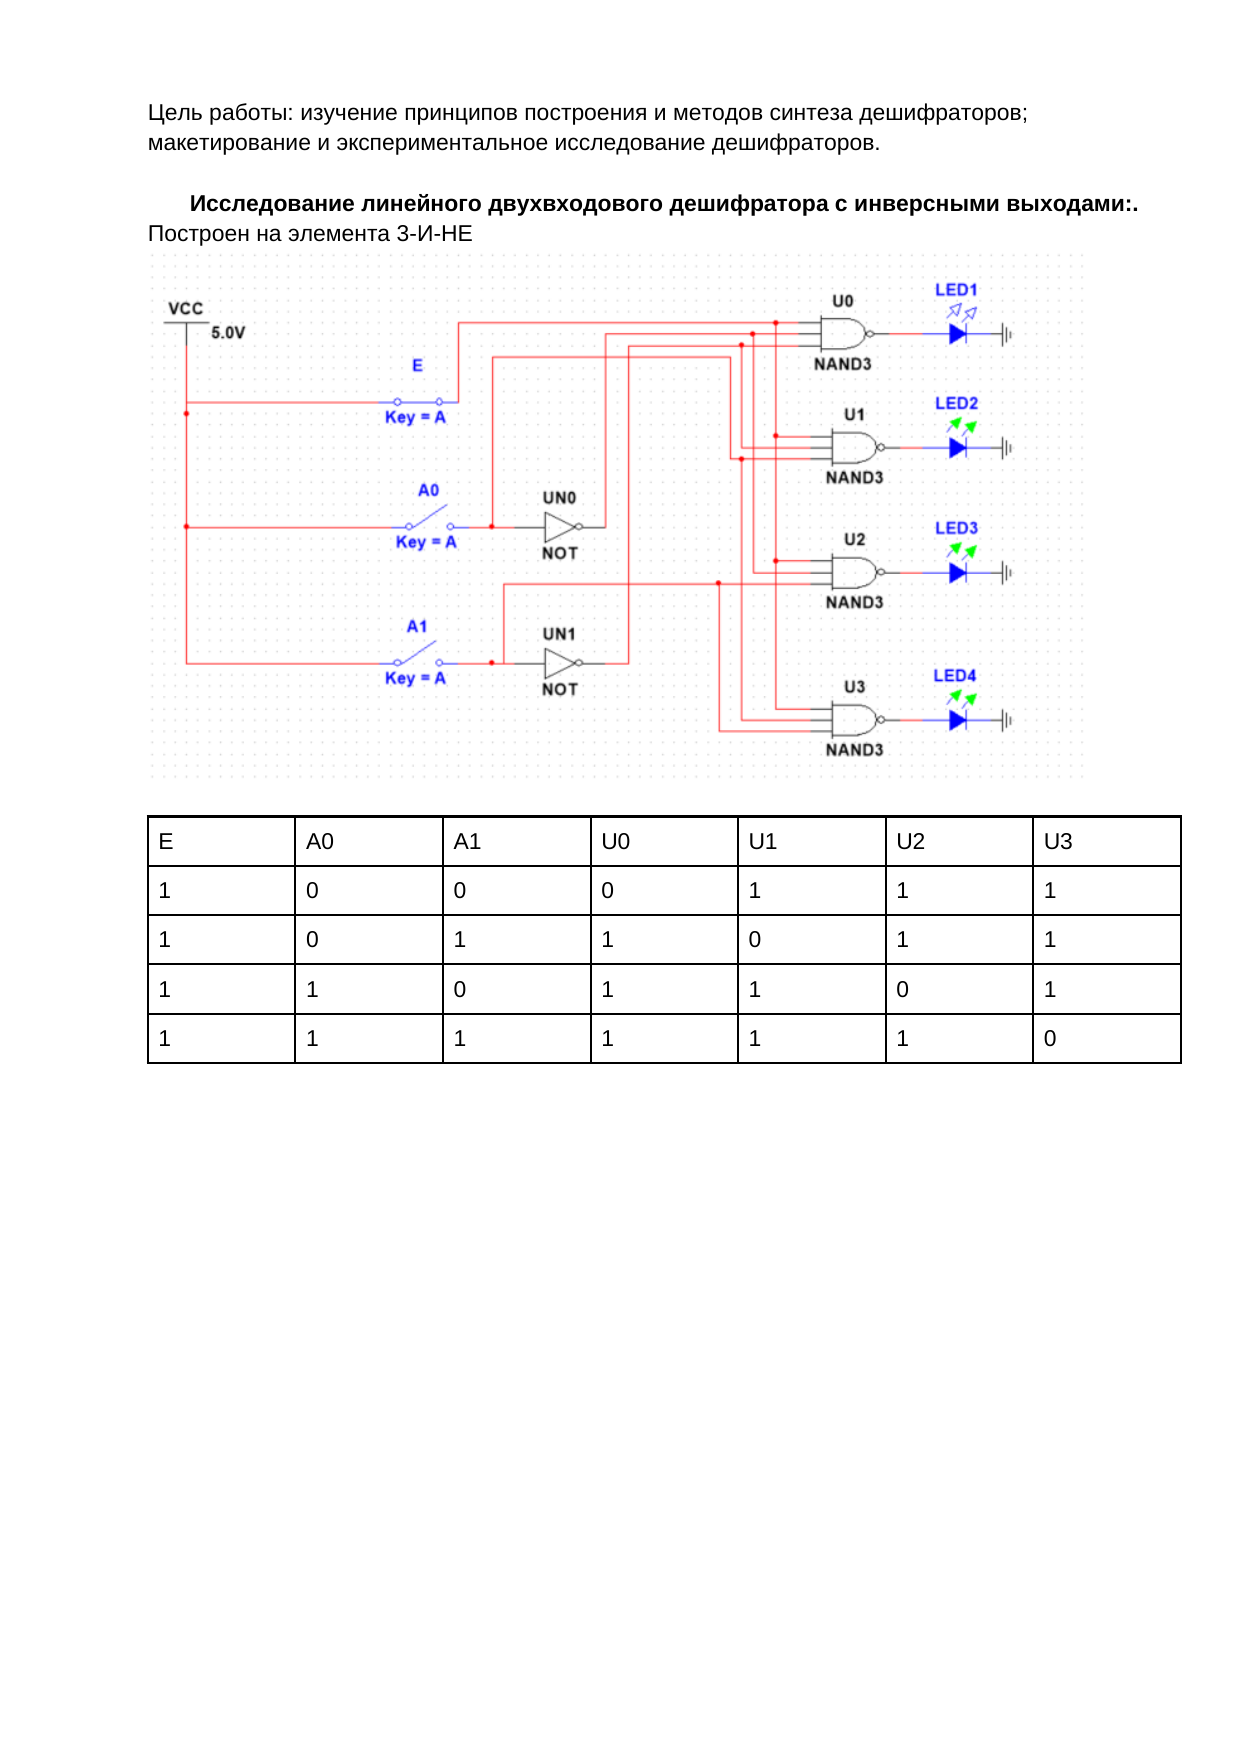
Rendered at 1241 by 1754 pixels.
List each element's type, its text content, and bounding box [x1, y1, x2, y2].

table_cell 1 [444, 916, 590, 963]
table_cell 1 [1034, 916, 1180, 963]
table_cell 1 [887, 1015, 1032, 1062]
table_header U3 [1034, 818, 1180, 864]
table_cell 1 [887, 916, 1032, 963]
table_cell 1 [1034, 965, 1180, 1012]
table_cell 1 [887, 867, 1032, 914]
table_header A1 [444, 818, 590, 864]
table_cell 1 [149, 867, 294, 914]
table_cell 0 [887, 965, 1032, 1012]
table_cell 1 [739, 867, 885, 914]
text Построен на элемента 3-И-НЕ [148, 220, 1181, 246]
table_cell 1 [592, 1015, 737, 1062]
table_cell 0 [444, 965, 590, 1012]
table_cell 0 [296, 916, 442, 963]
table_cell 1 [592, 965, 737, 1012]
table_cell 1 [296, 1015, 442, 1062]
table_cell 0 [1034, 1015, 1180, 1062]
table_cell 1 [1034, 867, 1180, 914]
table_header U1 [739, 818, 885, 864]
table_cell 0 [592, 867, 737, 914]
table_cell 1 [739, 965, 885, 1012]
table_cell 1 [296, 965, 442, 1012]
table_cell 1 [444, 1015, 590, 1062]
table_header U2 [887, 818, 1032, 864]
table_cell 1 [739, 1015, 885, 1062]
table_cell 0 [739, 916, 885, 963]
table_header E [149, 818, 294, 864]
text Цель работы: изучение принципов построения и методов синтеза дешифраторов; макетирование и экспериментальное исследование дешифраторов. [148, 99, 1181, 156]
table_cell 1 [592, 916, 737, 963]
table_cell 1 [149, 965, 294, 1012]
table_cell 0 [444, 867, 590, 914]
table_header A0 [296, 818, 442, 864]
picture [147, 250, 1089, 782]
table_cell 1 [149, 916, 294, 963]
text Исследование линейного двухвходового дешифратора с инверсными выходами:. [148, 190, 1181, 216]
table_header U0 [592, 818, 737, 864]
table_cell 1 [149, 1015, 294, 1062]
table_cell 0 [296, 867, 442, 914]
